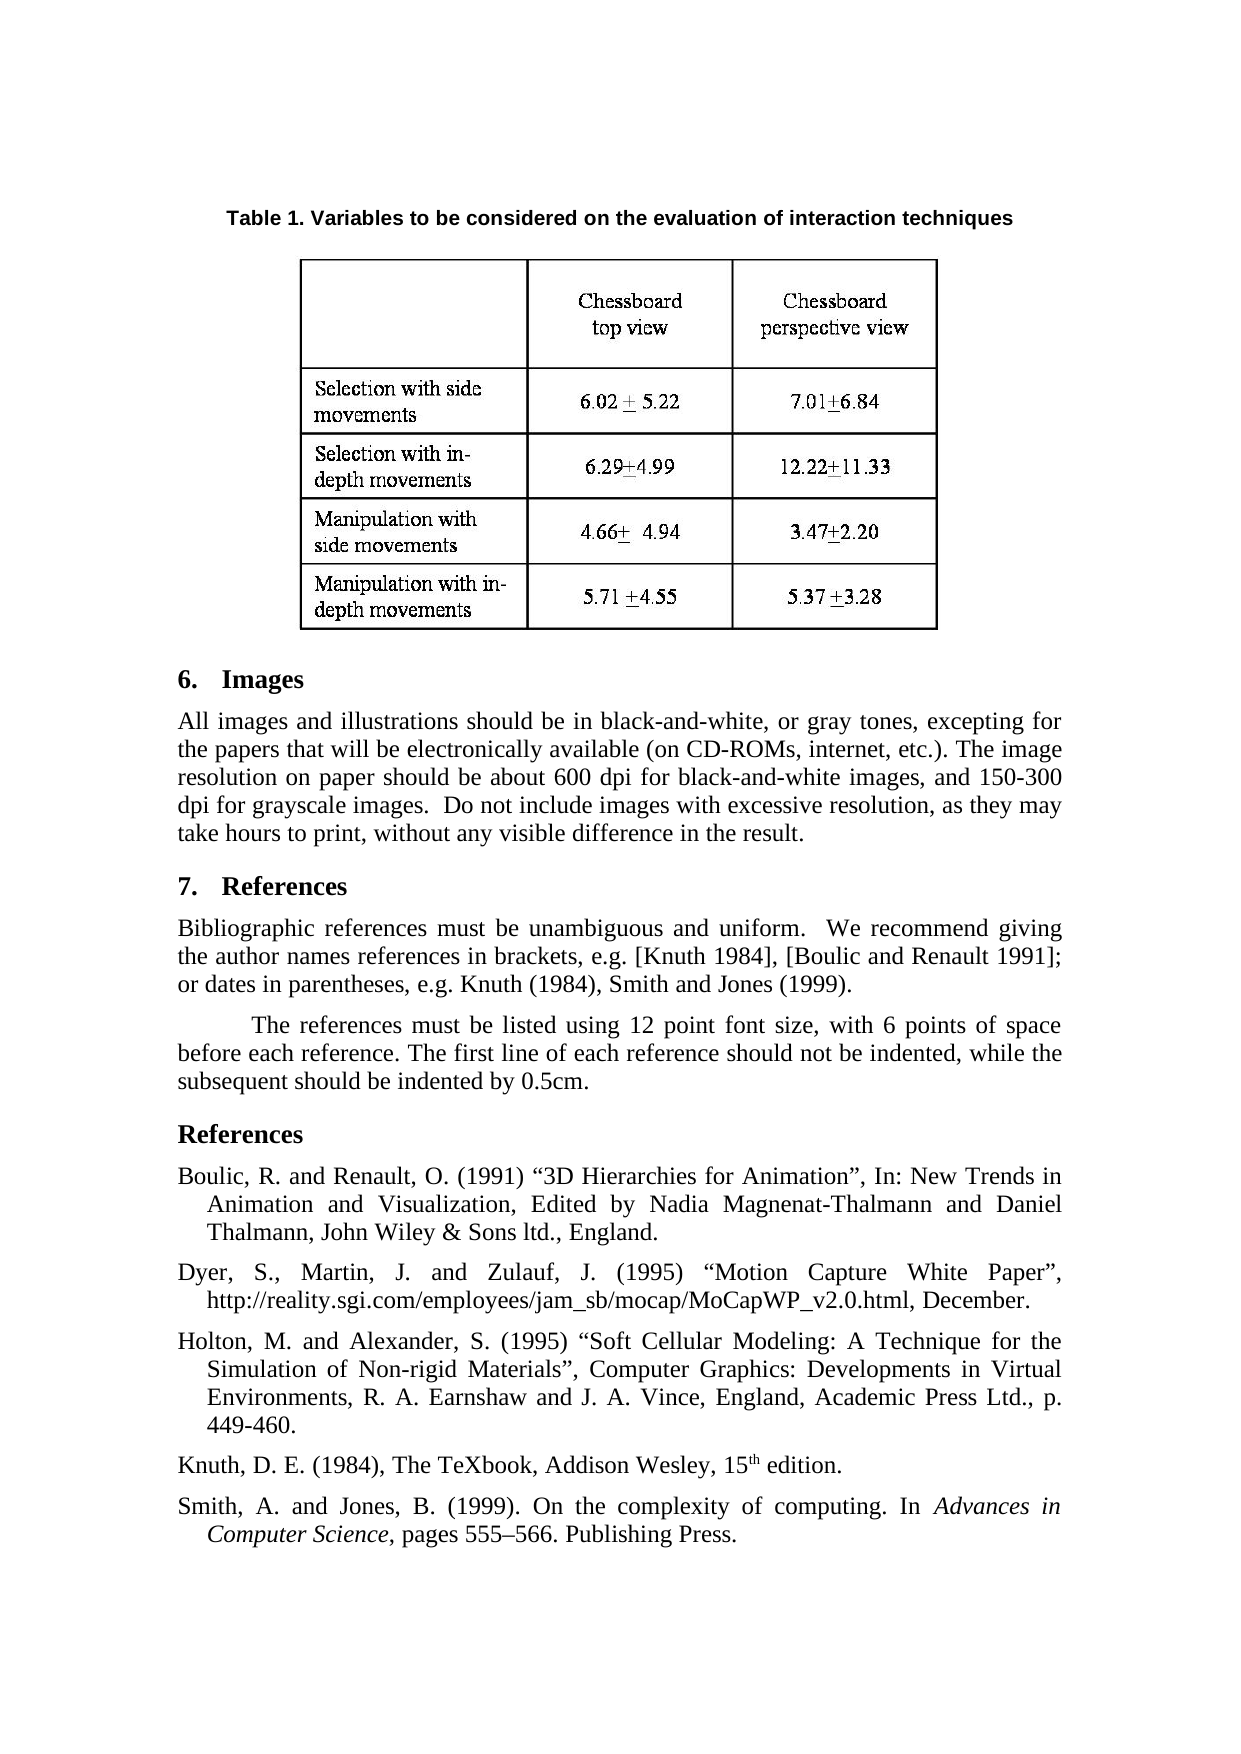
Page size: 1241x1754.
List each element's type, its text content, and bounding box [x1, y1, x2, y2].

picture [293, 255, 941, 635]
text Table 1. Variables to be considered on the evaluation of interaction techniques [224, 207, 1016, 230]
text Dyer, S., Martin, J. and Zulauf, J. (1995) “Motion Capture White Paper”, http://reality.sgi.com/employees/jam_sb/mocap/MoCapWP_v2.0.html, December. [177, 1258, 1063, 1314]
text Bibliographic references must be unambiguous and uniform. We recommend giving the author names references in brackets, e.g. [Knuth 1984], [Boulic and Renault 1991]; or dates in parentheses, e.g. Knuth (1984), Smith and Jones (1999). [177, 914, 1063, 998]
text Knuth, D. E. (1984), The TeXbook, Addison Wesley, 15th edition. [177, 1451, 1063, 1479]
title Images [177, 664, 1063, 694]
text Boulic, R. and Renault, O. (1991) “3D Hierarchies for Animation”, In: New Trends in Animation and Visualization, Edited by Nadia Magnenat-Thalmann and Daniel Thalmann, John Wiley & Sons ltd., England. [177, 1162, 1063, 1246]
text The references must be listed using 12 point font size, with 6 points of space before each reference. The first line of each reference should not be indented, while the subsequent should be indented by 0.5cm. [177, 1011, 1063, 1095]
text References [177, 1119, 1063, 1149]
text Holton, M. and Alexander, S. (1995) “Soft Cellular Modeling: A Technique for the Simulation of Non-rigid Materials”, Computer Graphics: Developments in Virtual Environments, R. A. Earnshaw and J. A. Vince, England, Academic Press Ltd., p. 449-460. [177, 1327, 1063, 1439]
title References [177, 872, 1063, 902]
text Smith, A. and Jones, B. (1999). On the complexity of computing. In Advances in Computer Science, pages 555–566. Publishing Press. [177, 1492, 1063, 1548]
text All images and illustrations should be in black-and-white, or gray tones, excepting for the papers that will be electronically available (on CD-ROMs, internet, etc.). The image resolution on paper should be about 600 dpi for black-and-white images, and 150-300 dpi for grayscale images. Do not include images with excessive resolution, as they may take hours to print, without any visible difference in the result. [177, 707, 1063, 847]
